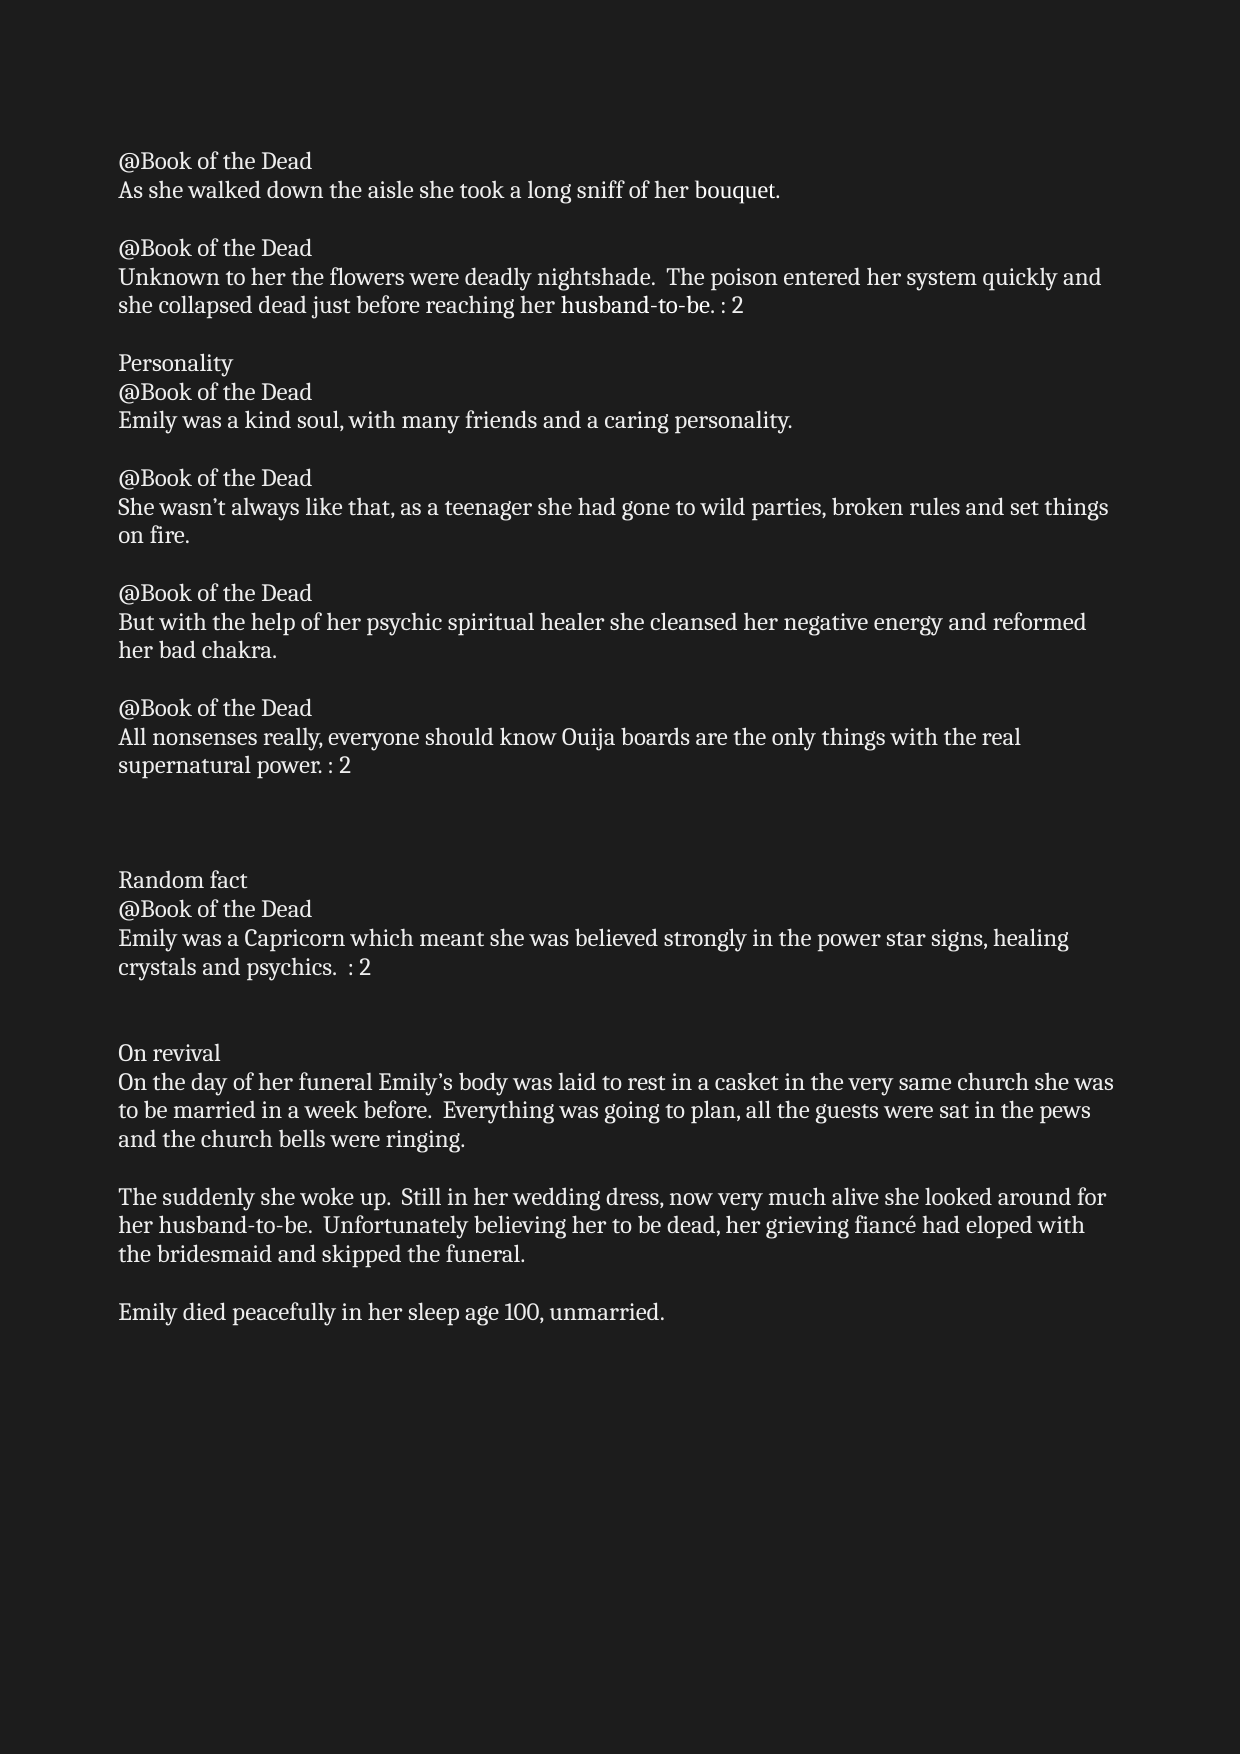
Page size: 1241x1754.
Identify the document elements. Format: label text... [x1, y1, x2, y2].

text @Book of the Dead [118, 579, 1122, 608]
text The suddenly she woke up. Still in her wedding dress, now very much alive she looked around for her husband-to-be. Unfortunately believing her to be dead, her grieving fiancé had eloped with the bridesmaid and skipped the funeral. [118, 1183, 1122, 1269]
text @Book of the Dead [118, 464, 1122, 493]
text @Book of the Dead [118, 234, 1122, 263]
text Emily was a kind soul, with many friends and a caring personality. [118, 406, 1122, 435]
text She wasn’t always like that, as a teenager she had gone to wild parties, broken rules and set things on fire. [118, 493, 1122, 550]
text On revival [118, 1039, 1122, 1068]
text As she walked down the aisle she took a long sniff of her bouquet. [118, 176, 1122, 205]
text On the day of her funeral Emily’s body was laid to rest in a casket in the very same church she was to be married in a week before. Everything was going to plan, all the guests were sat in the pews and the church bells were ringing. [118, 1068, 1122, 1154]
text @Book of the Dead [118, 895, 1122, 924]
text Personality [118, 349, 1122, 378]
text All nonsenses really, everyone should know Ouija boards are the only things with the real supernatural power. : 2 [118, 723, 1122, 780]
text @Book of the Dead [118, 147, 1122, 176]
text Emily was a Capricorn which meant she was believed strongly in the power star signs, healing crystals and psychics. : 2 [118, 924, 1122, 981]
text But with the help of her psychic spiritual healer she cleansed her negative energy and reformed her bad chakra. [118, 608, 1122, 665]
text @Book of the Dead [118, 694, 1122, 723]
text Unknown to her the flowers were deadly nightshade. The poison entered her system quickly and she collapsed dead just before reaching her husband-to-be. : 2 [118, 263, 1122, 320]
text @Book of the Dead [118, 378, 1122, 406]
text Emily died peacefully in her sleep age 100, unmarried. [118, 1298, 1122, 1326]
text Random fact [118, 866, 1122, 895]
